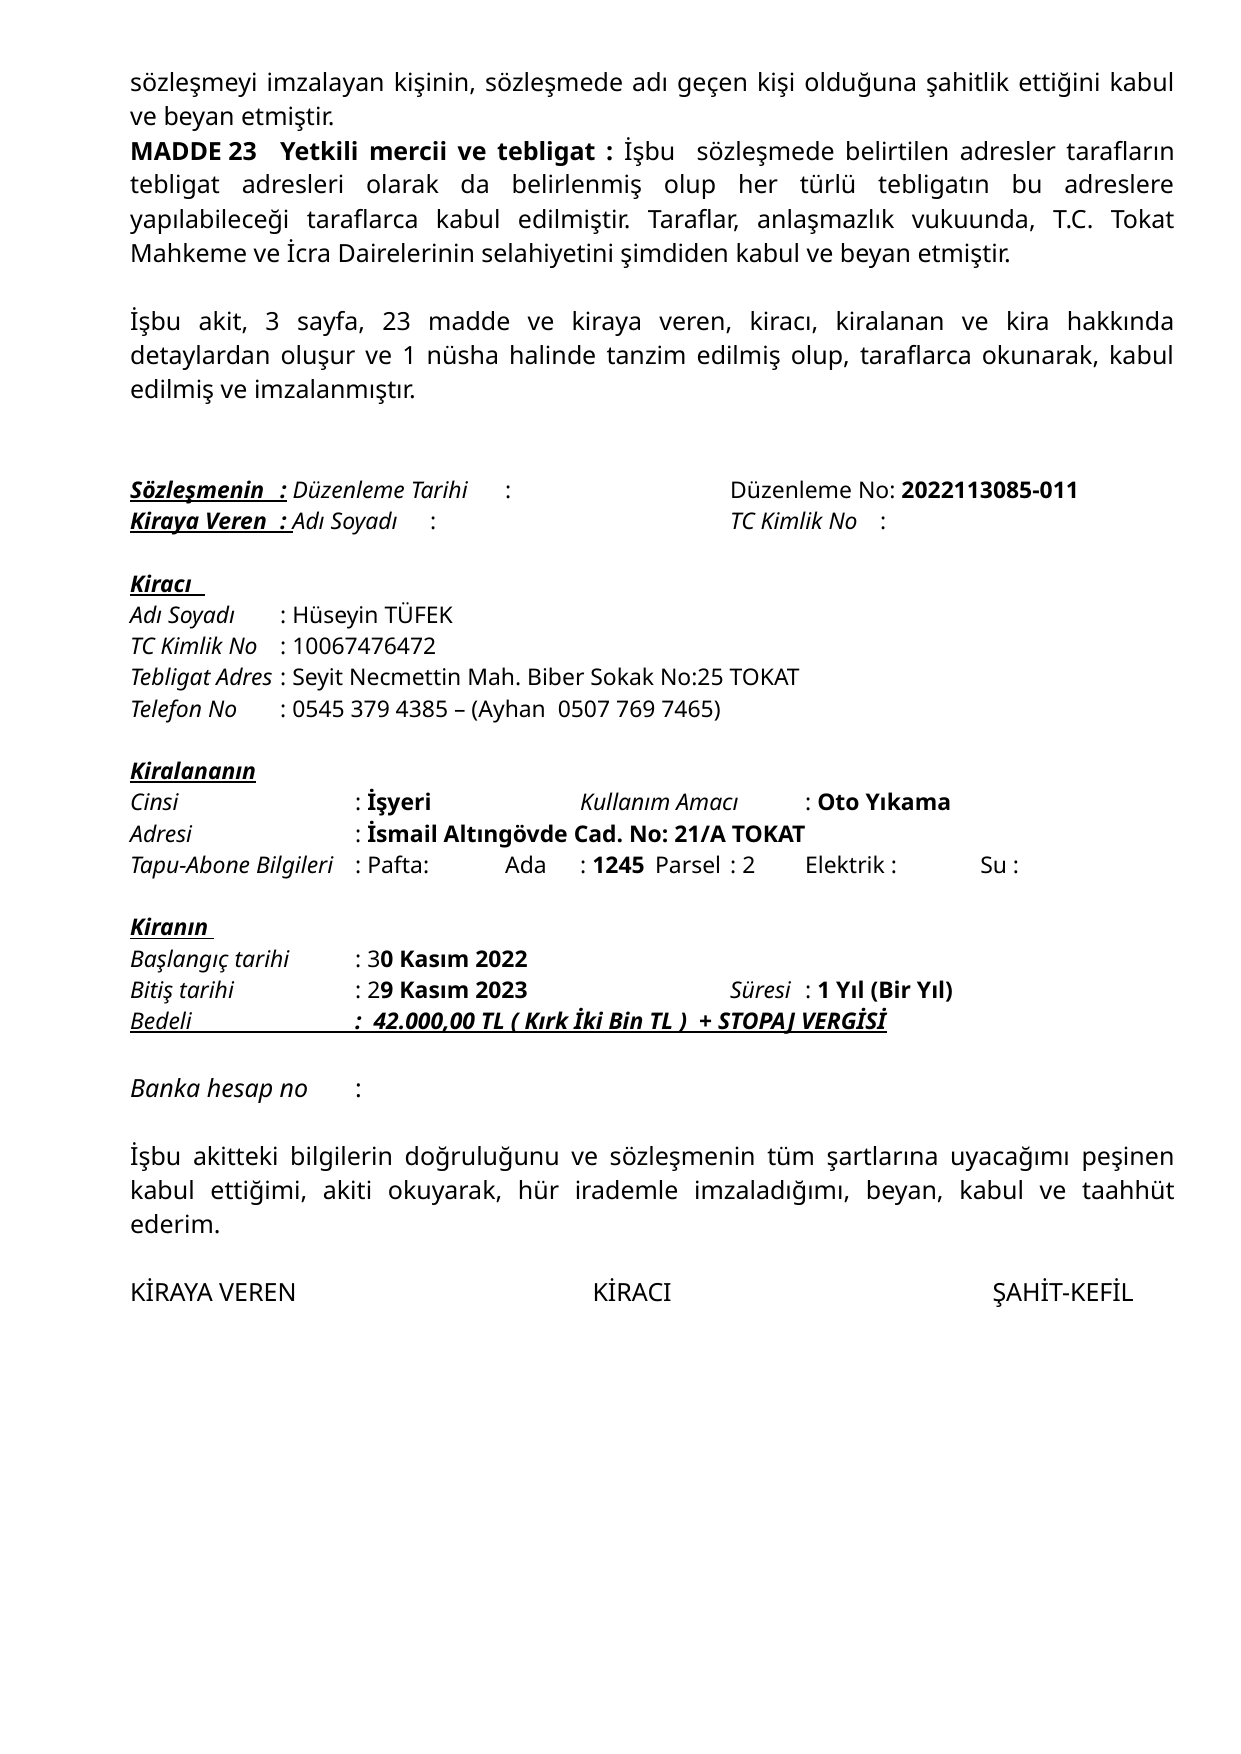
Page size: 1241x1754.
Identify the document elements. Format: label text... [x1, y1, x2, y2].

list İşbu akit, 3 sayfa, 23 madde ve kiraya veren, kiracı, kiralanan ve kira hakkında detaylardan oluşur ve 1 nüsha halinde tanzim edilmiş olup, taraflarca okunarak, kabul edilmiş ve imzalanmıştır. [130, 303, 1175, 406]
text Kiraya Veren : Adı Soyadı : TC Kimlik No : [130, 505, 1175, 536]
text KİRAYA VEREN KİRACI ŞAHİT-KEFİL [130, 1275, 1175, 1309]
text Telefon No : 0545 379 4385 – (Ayhan 0507 769 7465) [130, 692, 1175, 724]
text Sözleşmenin : Düzenleme Tarihi : Düzenleme No: 2022113085-011 [130, 474, 1175, 505]
text Bitiş tarihi : 29 Kasım 2023 Süresi : 1 Yıl (Bir Yıl) [130, 974, 1175, 1005]
text Banka hesap no : [130, 1070, 1175, 1104]
text Adı Soyadı : Hüseyin TÜFEK [130, 599, 1175, 630]
text Başlangıç tarihi : 30 Kasım 2022 [130, 942, 1175, 974]
text İşbu akitteki bilgilerin doğruluğunu ve sözleşmenin tüm şartlarına uyacağımı peşinen kabul ettiğimi, akiti okuyarak, hür irademle imzaladığımı, beyan, kabul ve taahhüt ederim. [130, 1138, 1175, 1241]
list sözleşmeyi imzalayan kişinin, sözleşmede adı geçen kişi olduğuna şahitlik ettiğini kabul ve beyan etmiştir. [130, 65, 1175, 133]
text Kiracı [130, 567, 1175, 599]
text Bedeli : 42.000,00 TL ( Kırk İki Bin TL ) + STOPAJ VERGİSİ [130, 1005, 1175, 1036]
text Kiranın [130, 911, 1175, 942]
text Kiralananın [130, 755, 1175, 786]
text Tebligat Adres : Seyit Necmettin Mah. Biber Sokak No:25 TOKAT [130, 661, 1175, 692]
list MADDE 23 Yetkili mercii ve tebligat : İşbu sözleşmede belirtilen adresler tarafların tebligat adresleri olarak da belirlenmiş olup her türlü tebligatın bu adreslere yapılabileceği taraflarca kabul edilmiştir. Taraflar, anlaşmazlık vukuunda, T.C. Tokat Mahkeme ve İcra Dairelerinin selahiyetini şimdiden kabul ve beyan etmiştir. [130, 133, 1175, 269]
text Tapu-Abone Bilgileri : Pafta: Ada : 1245 Parsel : 2 Elektrik : Su : [130, 849, 1175, 880]
text Cinsi : İşyeri Kullanım Amacı : Oto Yıkama [130, 786, 1175, 817]
text TC Kimlik No : 10067476472 [130, 630, 1175, 661]
text Adresi : İsmail Altıngövde Cad. No: 21/A TOKAT [130, 817, 1175, 849]
